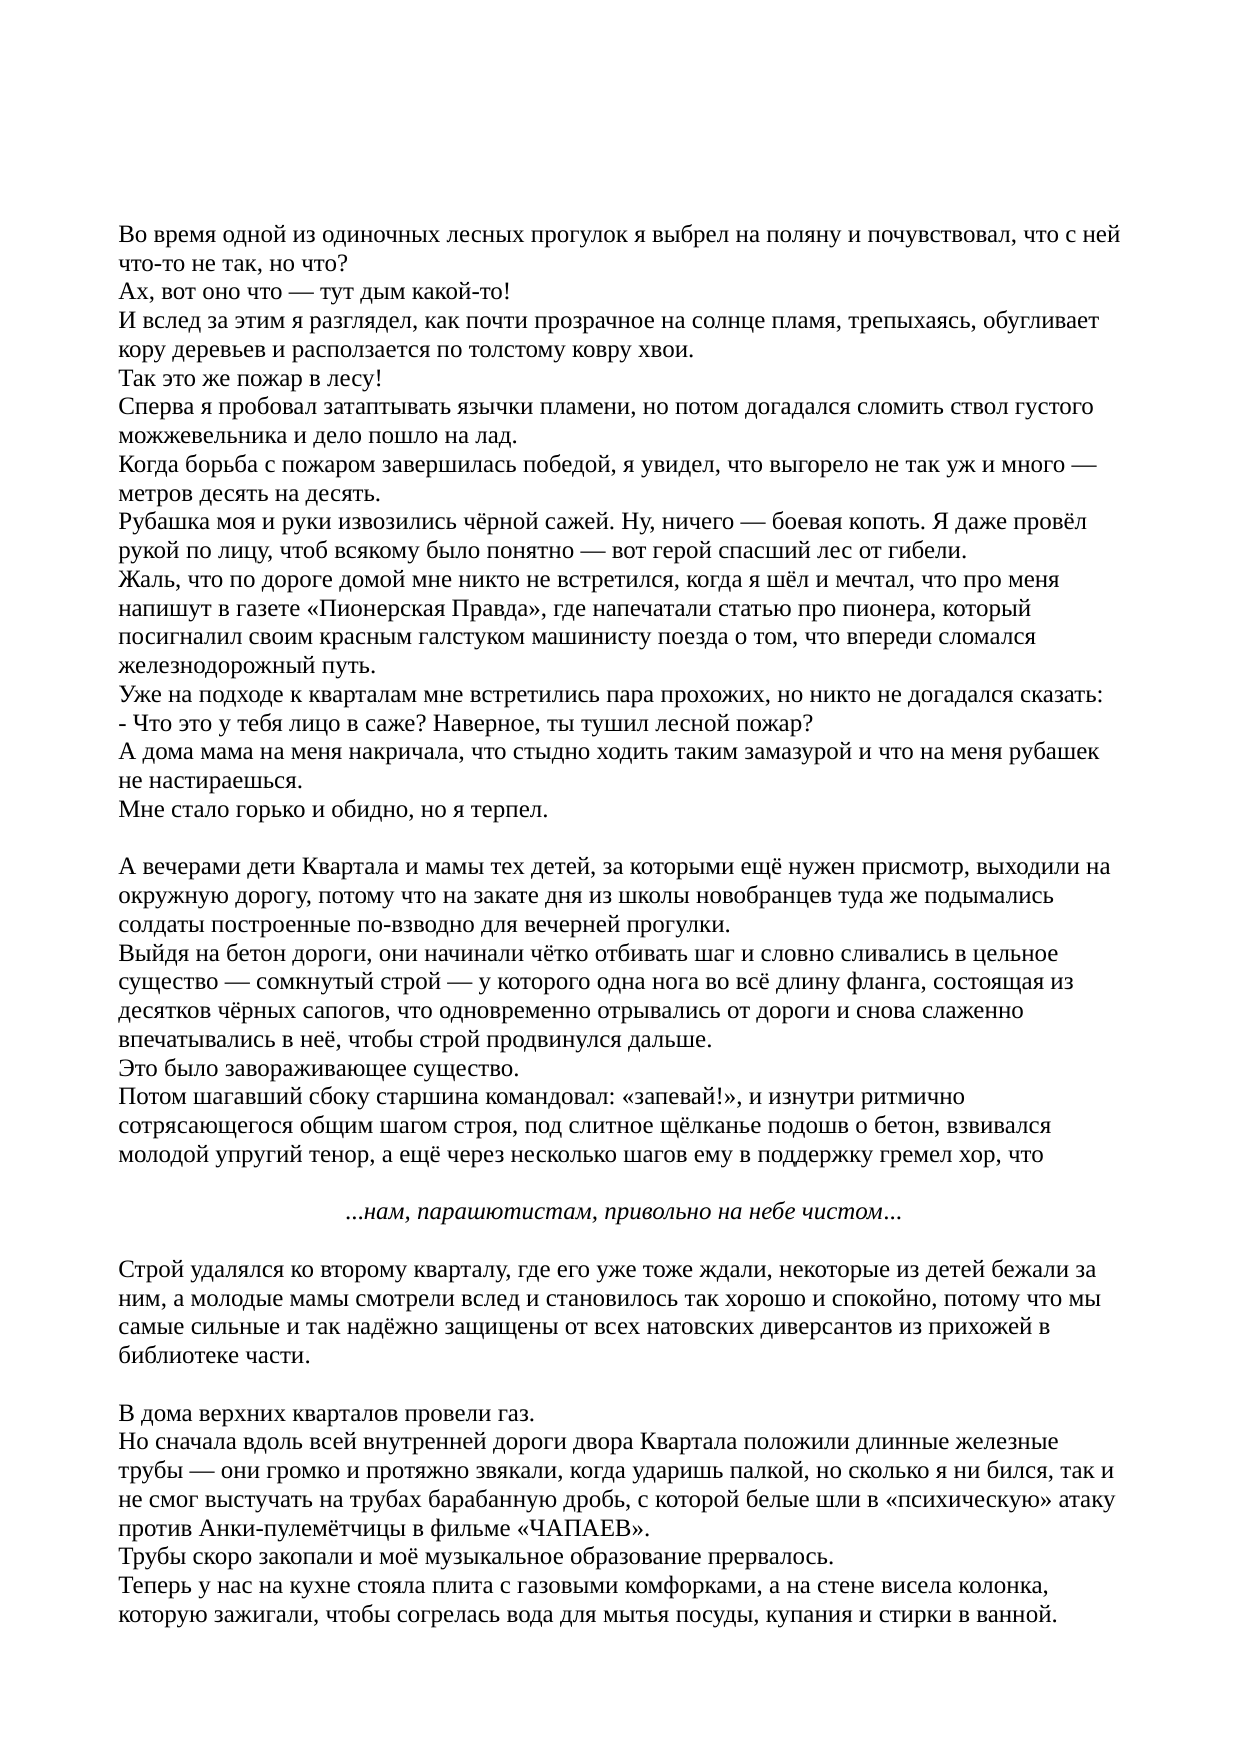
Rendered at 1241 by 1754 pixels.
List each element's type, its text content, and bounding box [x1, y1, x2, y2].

text Это было завораживающее существо. [118, 1053, 1122, 1081]
text Выйдя на бетон дороги, они начинали чётко отбивать шаг и словно сливались в цельное существо — сомкнутый строй — у которого одна нога во всё длину фланга, состоящая из десятков чёрных сапогов, что одновременно отрывались от дороги и снова слаженно впечатывались в неё, чтобы строй продвинулся дальше. [118, 938, 1122, 1053]
text Уже на подходе к кварталам мне встретились пара прохожих, но никто не догадался сказать: [118, 679, 1122, 708]
text Когда борьба с пожаром завершилась победой, я увидел, что выгорело не так уж и много — метров десять на десять. [118, 449, 1122, 506]
text Мне стало горько и обидно, но я терпел. [118, 794, 1122, 823]
text Потом шагавший сбоку старшина командовал: «запевай!», и изнутри ритмично сотрясающегося общим шагом строя, под слитное щёлканье подошв о бетон, взвивался молодой упругий тенор, а ещё через несколько шагов ему в поддержку гремел хор, что [118, 1081, 1122, 1168]
text И вслед за этим я разглядел, как почти прозрачное на солнце пламя, трепыхаясь, обугливает кору деревьев и расползается по толстому ковру хвои. [118, 305, 1122, 363]
text Рубашка моя и руки извозились чёрной сажей. Ну, ничего — боевая копоть. Я даже провёл рукой по лицу, чтоб всякому было понятно — вот герой спасший лес от гибели. [118, 506, 1122, 564]
text А дома мама на меня накричала, что стыдно ходить таким замазурой и что на меня рубашек не настираешься. [118, 736, 1122, 794]
text Теперь у нас на кухне стояла плита с газовыми комфорками, а на стене висела колонка, которую зажигали, чтобы согрелась вода для мытья посуды, купания и стирки в ванной. [118, 1570, 1122, 1628]
text Строй удалялся ко второму кварталу, где его уже тоже ждали, некоторые из детей бежали за ним, а молодые мамы смотрели вслед и становилось так хорошо и спокойно, потому что мы самые сильные и так надёжно защищены от всех натовских диверсантов из прихожей в библиотеке части. [118, 1254, 1122, 1369]
text - Что это у тебя лицо в саже? Наверное, ты тушил лесной пожар? [118, 708, 1122, 736]
text Во время одной из одиночных лесных прогулок я выбрел на поляну и почувствовал, что с ней что-то не так, но что? [118, 219, 1122, 276]
text Так это же пожар в лесу! [118, 363, 1122, 391]
text Жаль, что по дороге домой мне никто не встретился, когда я шёл и мечтал, что про меня напишут в газете «Пионерская Правда», где напечатали статью про пионера, который посигналил своим красным галстуком машинисту поезда о том, что впереди сломался железнодорожный путь. [118, 564, 1122, 679]
text Ах, вот оно что — тут дым какой-то! [118, 276, 1122, 305]
text ...нам, парашютистам, привольно на небе чистом... [118, 1196, 1122, 1225]
text Сперва я пробовал затаптывать язычки пламени, но потом догадался сломить ствол густого можжевельника и дело пошло на лад. [118, 391, 1122, 449]
text В дома верхних кварталов провели газ. [118, 1398, 1122, 1426]
text Трубы скоро закопали и моё музыкальное образование прервалось. [118, 1541, 1122, 1570]
text А вечерами дети Квартала и мамы тех детей, за которыми ещё нужен присмотр, выходили на окружную дорогу, потому что на закате дня из школы новобранцев туда же подымались солдаты построенные по-взводно для вечерней прогулки. [118, 851, 1122, 938]
text Но сначала вдоль всей внутренней дороги двора Квартала положили длинные железные трубы — они громко и протяжно звякали, когда ударишь палкой, но сколько я ни бился, так и не смог выстучать на трубах барабанную дробь, с которой белые шли в «психическую» атаку против Анки-пулемётчицы в фильме «ЧАПАЕВ». [118, 1426, 1122, 1541]
